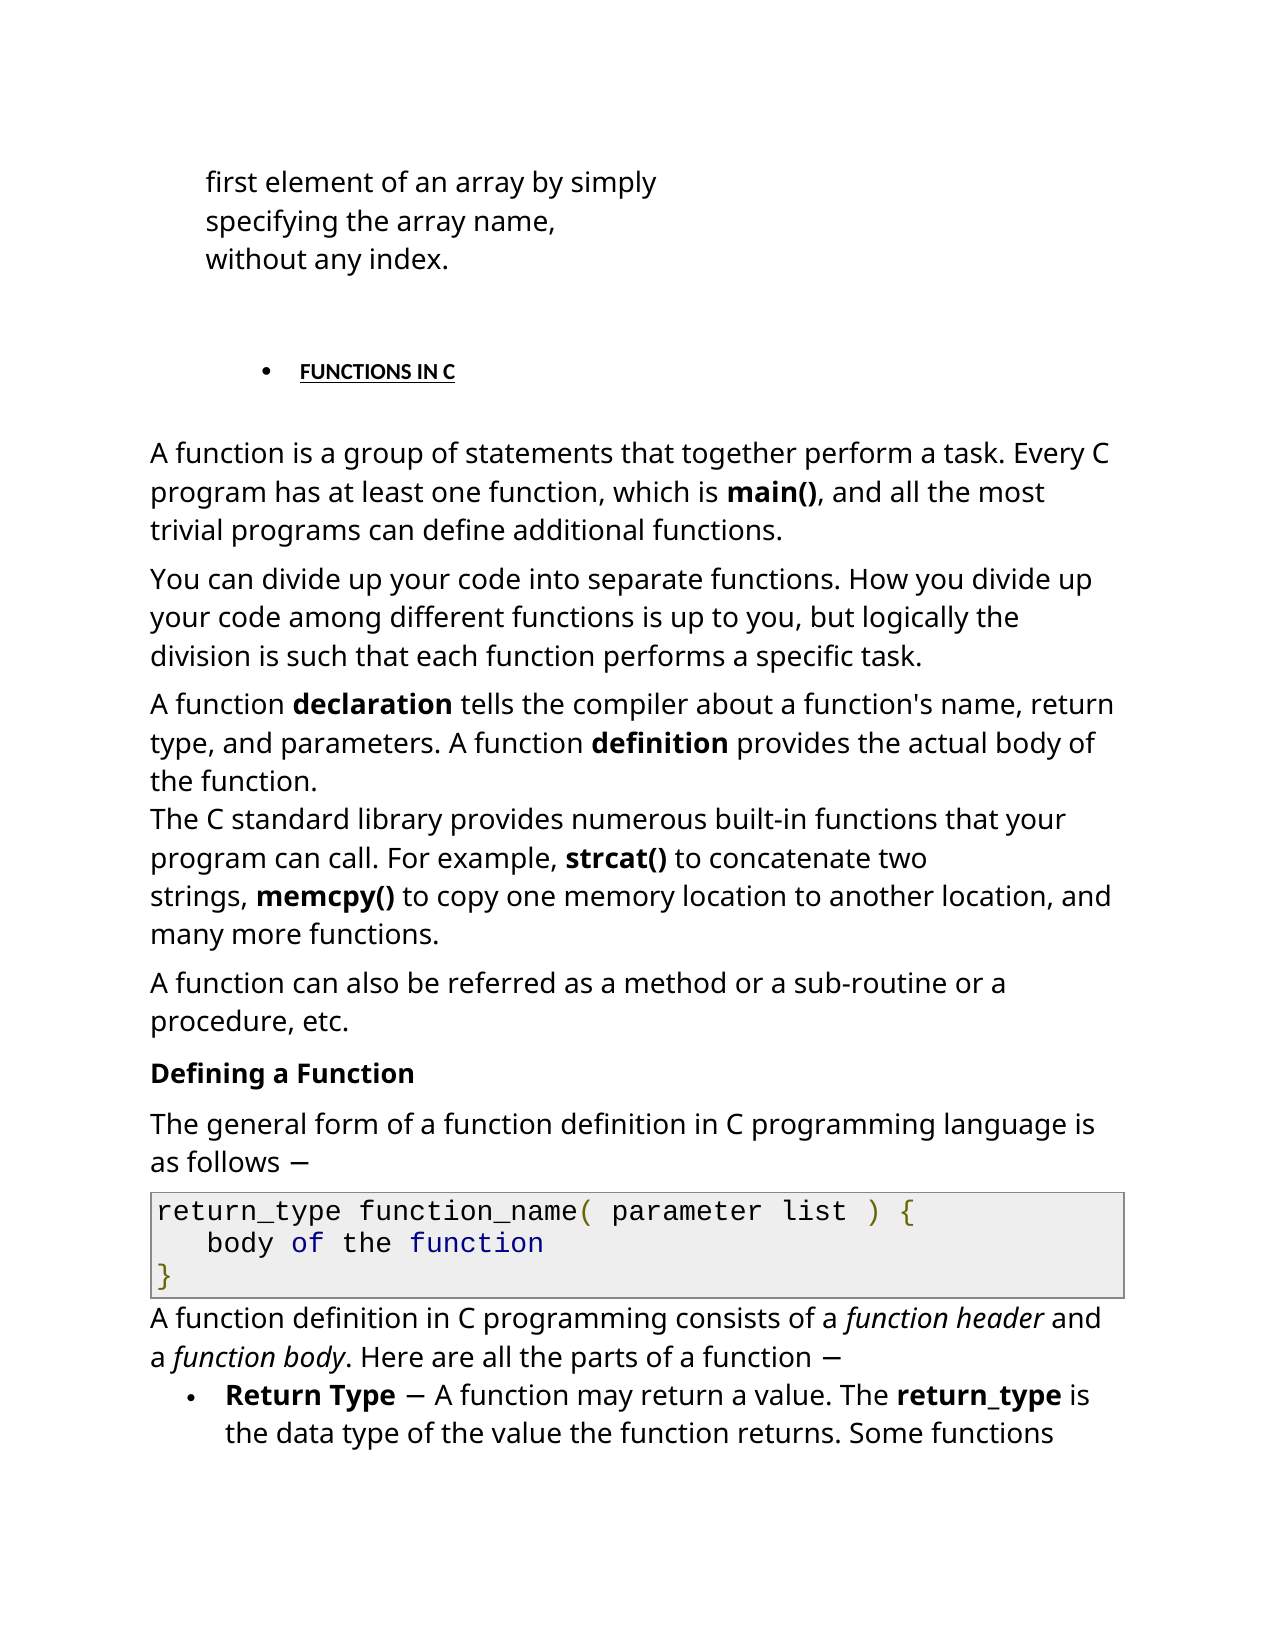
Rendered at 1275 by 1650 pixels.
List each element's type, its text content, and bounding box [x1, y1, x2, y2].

text return_type function_name( parameter list ) { [152, 1193, 1123, 1223]
text A function declaration tells the compiler about a function's name, return type, and parameters. A function definition provides the actual body of the function. [150, 685, 1125, 800]
text A function is a group of statements that together perform a task. Every C program has at least one function, which is main(), and all the most trivial programs can define additional functions. [150, 434, 1125, 549]
table_cell first element of an array by simply specifying the array name, without any index. [193, 150, 672, 290]
list FUNCTIONS IN C [262, 357, 1125, 385]
text } [152, 1255, 1123, 1297]
text A function can also be referred as a method or a sub-routine or a procedure, etc. [150, 963, 1125, 1040]
text A function definition in C programming consists of a function header and a function body. Here are all the parts of a function − [150, 1299, 1125, 1375]
list Return Type − A function may return a value. The return_type is the data type of the value the function returns. Some functions [187, 1375, 1125, 1452]
text The C standard library provides numerous built-in functions that your program can call. For example, strcat() to concatenate two strings, memcpy() to copy one memory location to another location, and many more functions. [150, 800, 1125, 953]
text The general form of a function definition in C programming language is as follows − [150, 1104, 1125, 1181]
text body of the function [152, 1223, 1123, 1255]
text You can divide up your code into separate functions. How you divide up your code among different functions is up to you, but logically the division is such that each function performs a specific task. [150, 559, 1125, 674]
subtitle Defining a Function [150, 1055, 1125, 1092]
table_cell [150, 150, 193, 290]
